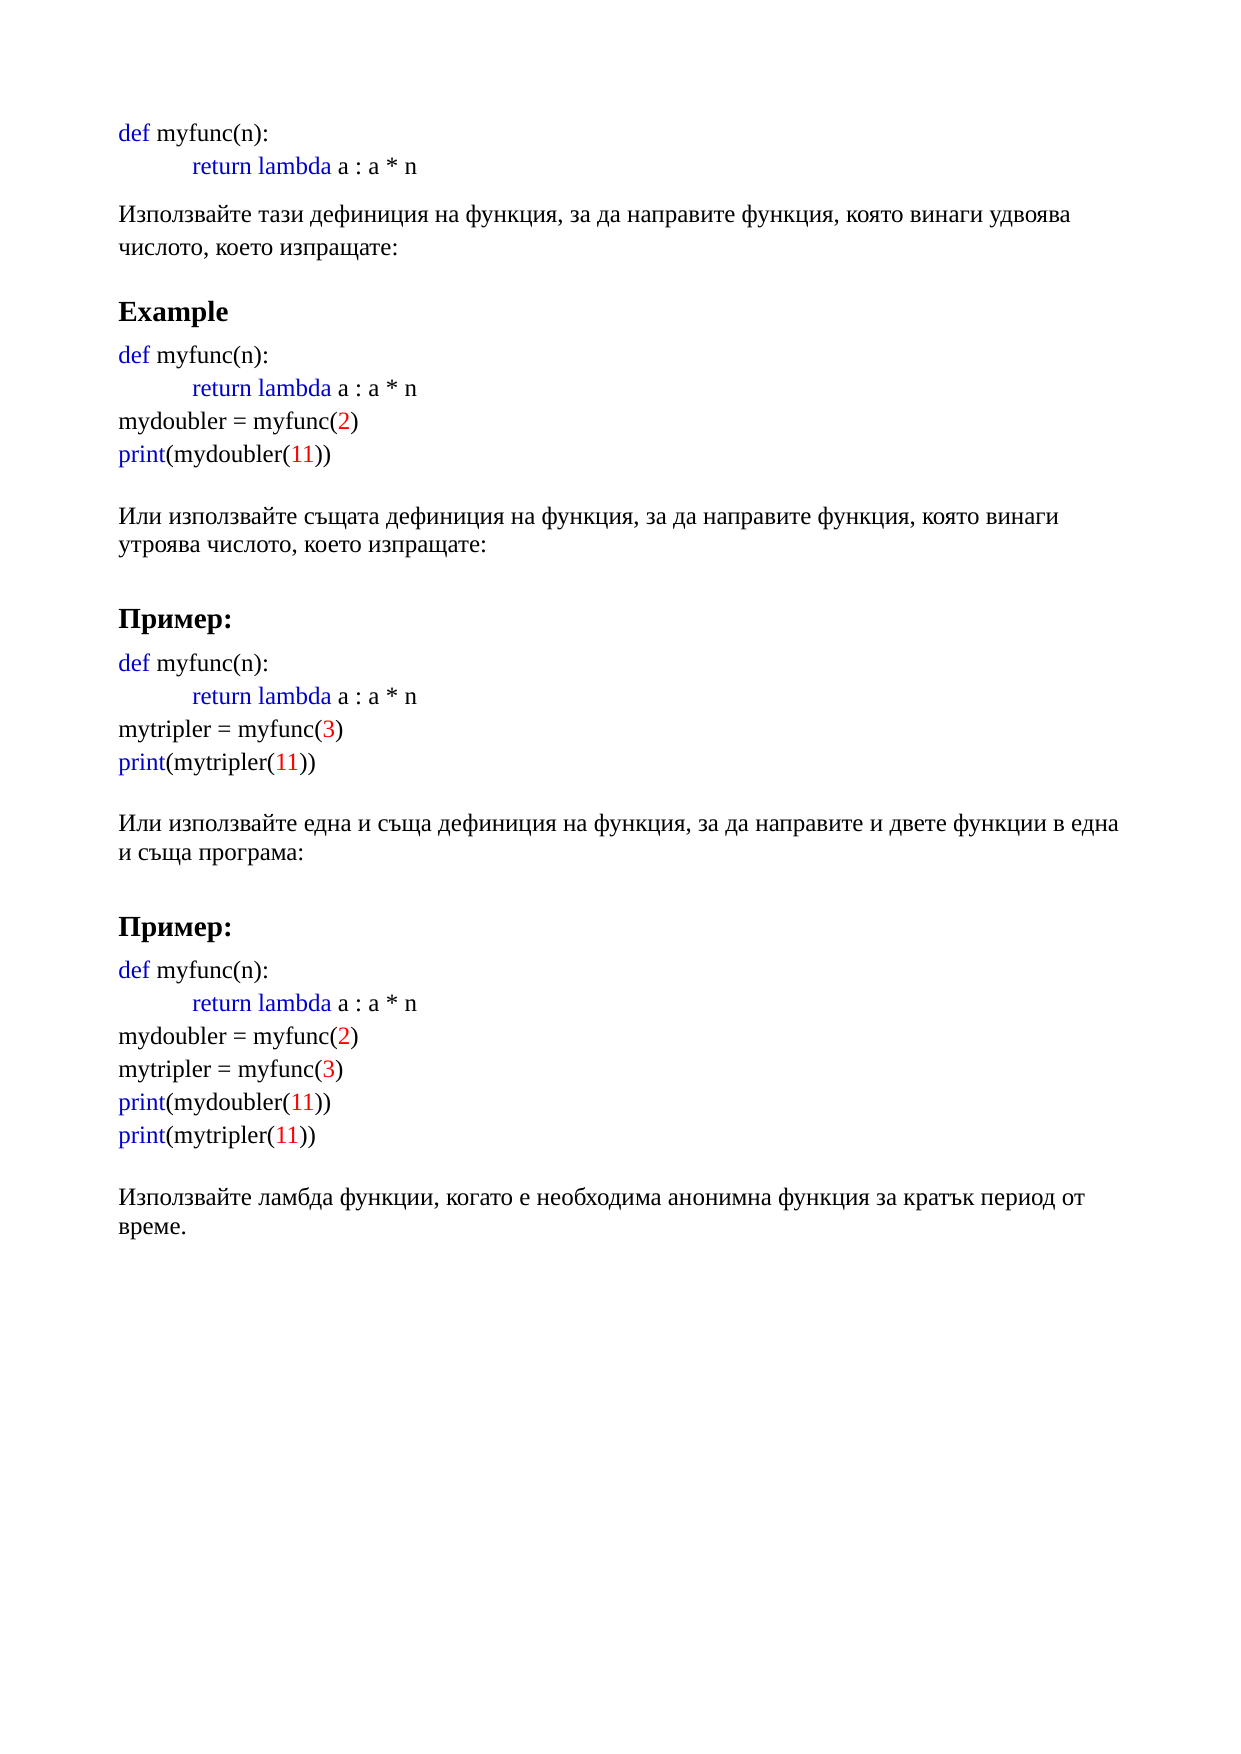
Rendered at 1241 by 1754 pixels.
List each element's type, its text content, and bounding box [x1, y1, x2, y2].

text def myfunc(n): return lambda a : a * n mydoubler = myfunc(2) print(mydoubler(11)) [118, 340, 1122, 468]
subtitle Example [118, 294, 1122, 327]
subtitle Пример: [118, 909, 1122, 943]
text Или използвайте една и съща дефиниция на функция, за да направите и двете функции в една и съща програма: [118, 808, 1122, 866]
text def myfunc(n): return lambda a : a * n mytripler = myfunc(3) print(mytripler(11)) [118, 648, 1122, 776]
text Или използвайте същата дефиниция на функция, за да направите функция, която винаги утроява числото, което изпращате: [118, 501, 1122, 558]
subtitle Пример: [118, 602, 1122, 635]
text def myfunc(n): return lambda a : a * n [118, 118, 1122, 180]
text Използвайте ламбда функции, когато е необходима анонимна функция за кратък период от време. [118, 1182, 1122, 1240]
text Използвайте тази дефиниция на функция, за да направите функция, която винаги удвоява числото, което изпращате: [118, 199, 1122, 261]
text def myfunc(n): return lambda a : a * n mydoubler = myfunc(2) mytripler = myfunc(3) print(mydoubler(11)) print(mytripler(11)) [118, 955, 1122, 1149]
